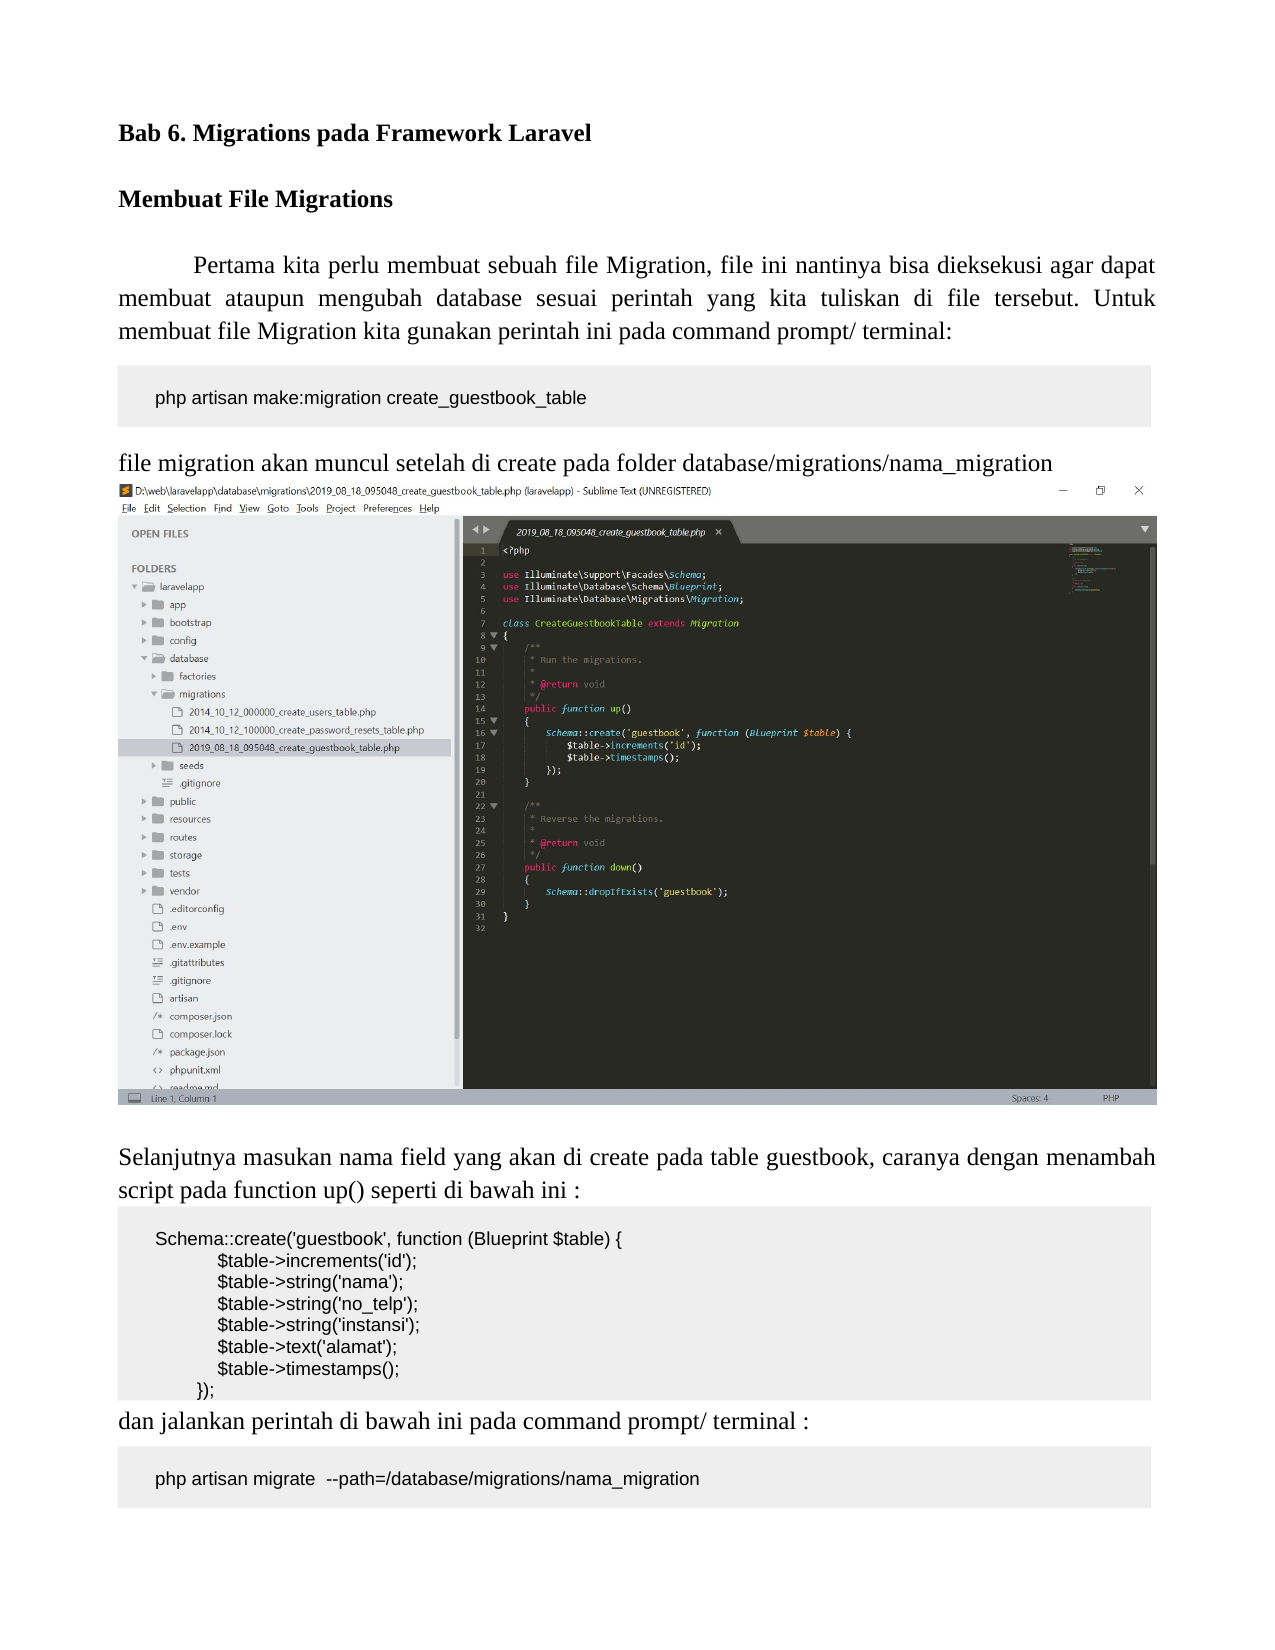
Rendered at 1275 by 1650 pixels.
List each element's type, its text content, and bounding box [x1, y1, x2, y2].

text Bab 6. Migrations pada Framework Laravel [118, 118, 1157, 147]
text Pertama kita perlu membuat sebuah file Migration, file ini nantinya bisa dieksekusi agar dapat membuat ataupun mengubah database sesuai perintah yang kita tuliskan di file tersebut. Untuk membuat file Migration kita gunakan perintah ini pada command prompt/ terminal: [118, 250, 1157, 345]
text Selanjutnya masukan nama field yang akan di create pada table guestbook, caranya dengan menambah script pada function up() seperti di bawah ini : [118, 1142, 1157, 1204]
text Membuat File Migrations [118, 184, 1157, 213]
text ­ [118, 1439, 1157, 1468]
text dan jalankan perintah di bawah ini pada command prompt/ terminal : [118, 1406, 1157, 1435]
picture [118, 481, 1157, 1105]
text file migration akan muncul setelah di create pada folder database/migrations/nama_migration [118, 448, 1157, 477]
